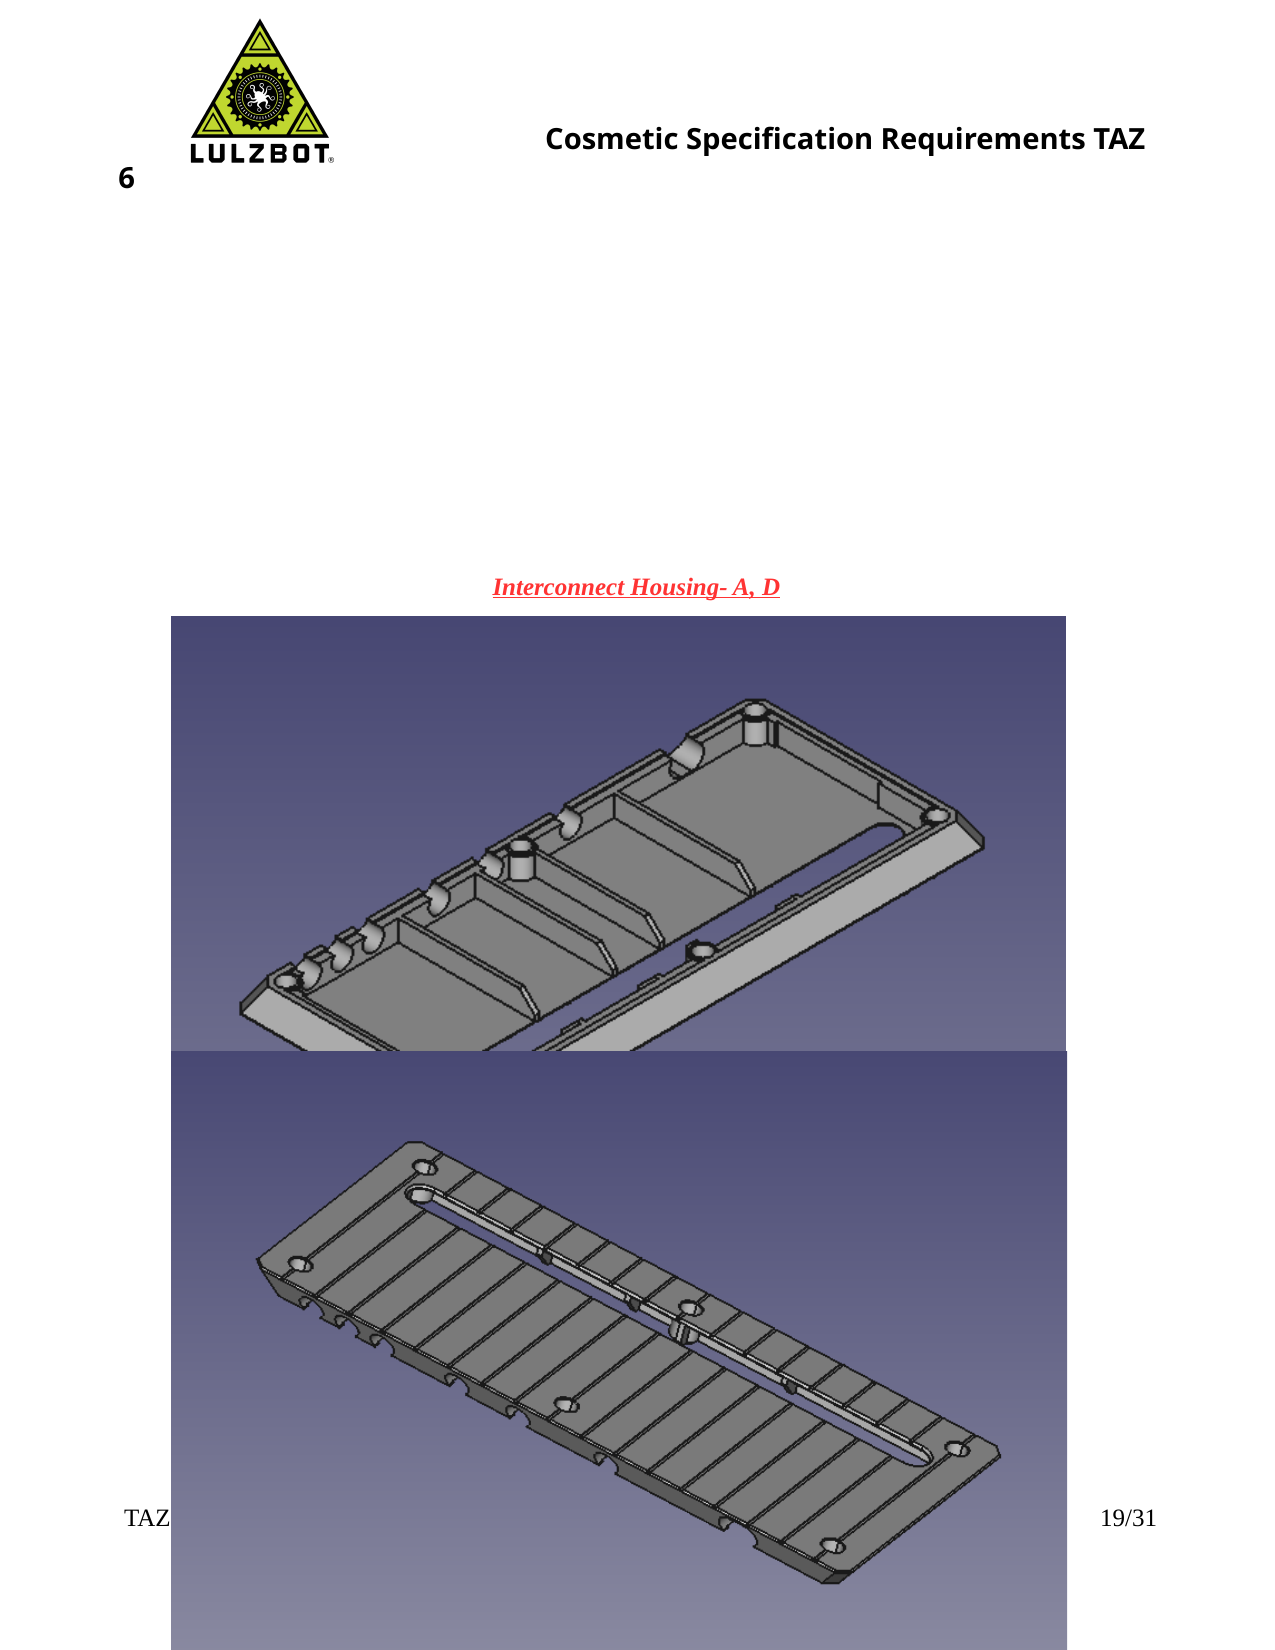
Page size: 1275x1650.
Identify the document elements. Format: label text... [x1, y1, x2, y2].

text Interconnect Housing- A, D [118, 572, 1157, 601]
picture [171, 616, 1068, 1650]
picture [181, 8, 344, 177]
